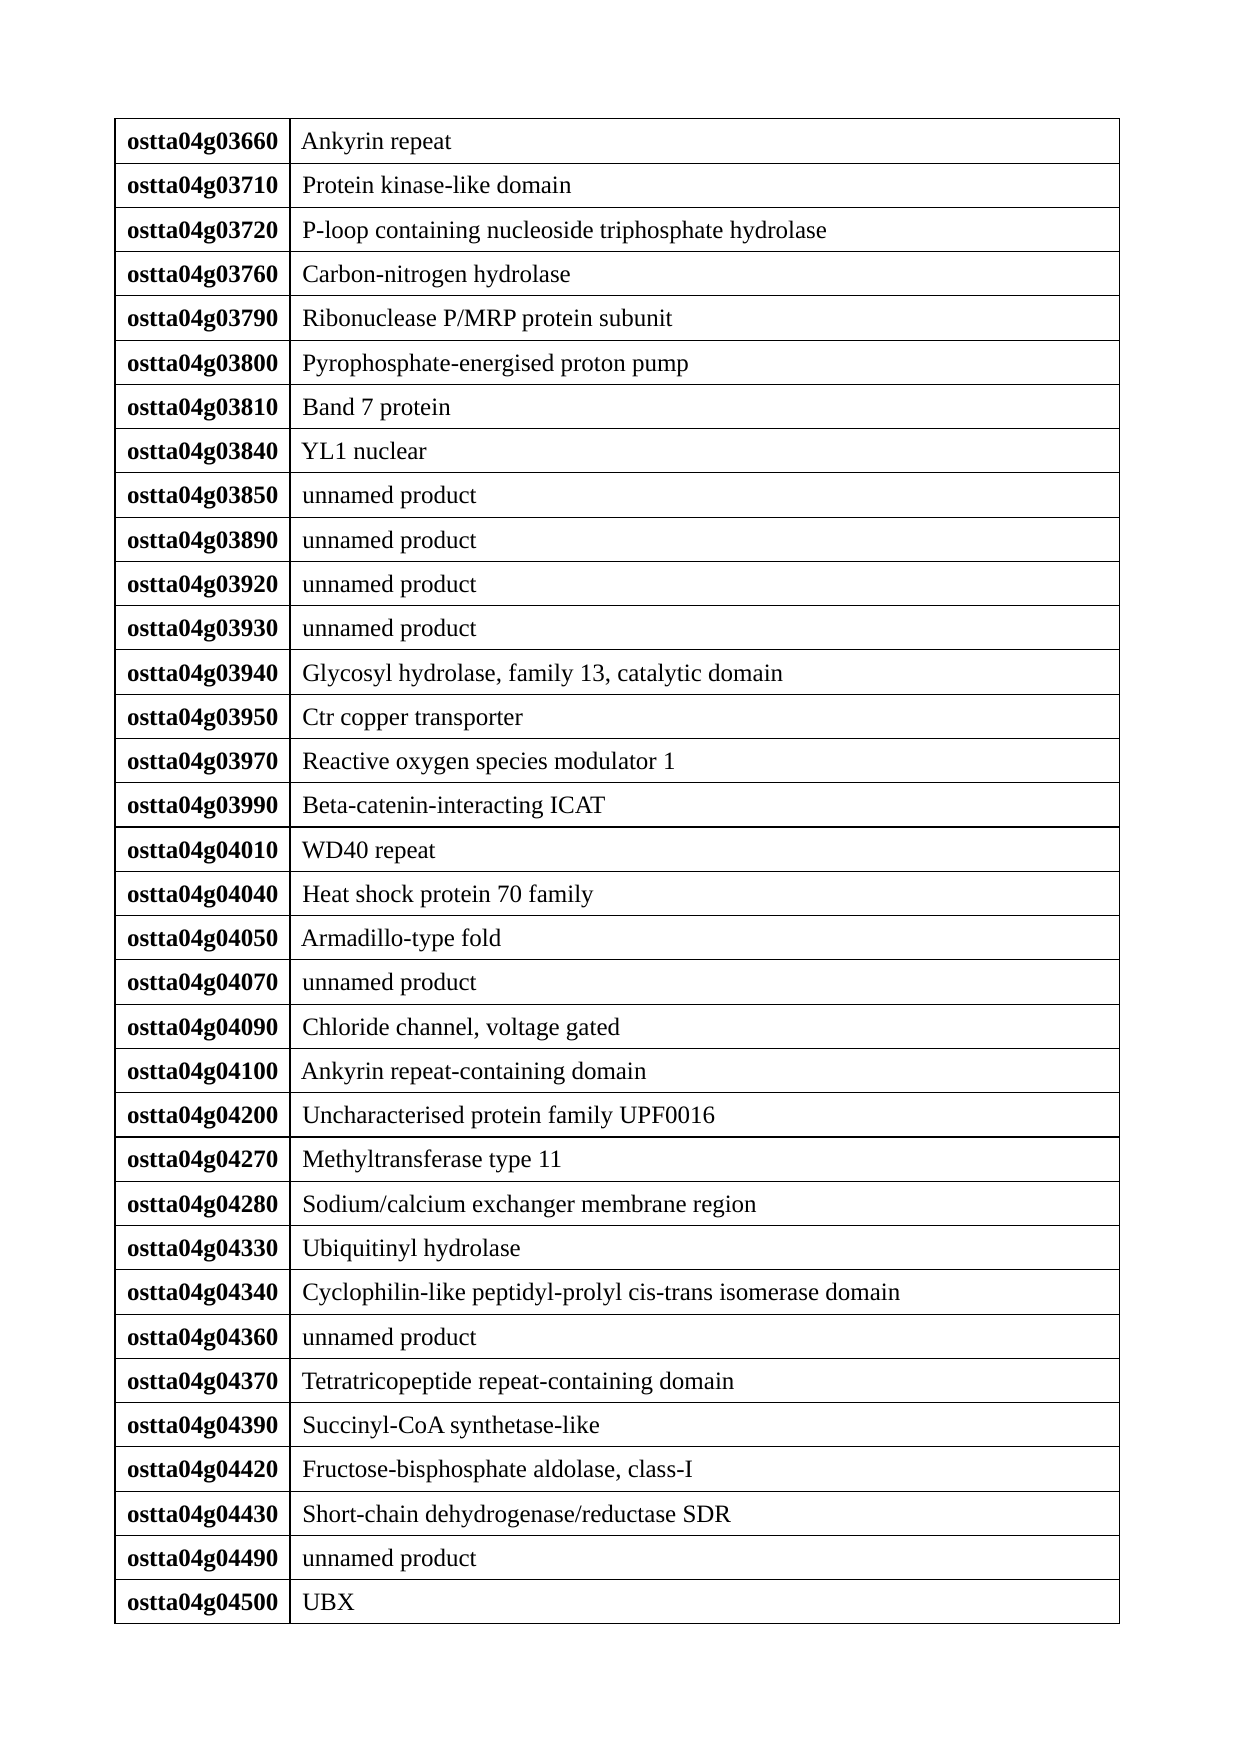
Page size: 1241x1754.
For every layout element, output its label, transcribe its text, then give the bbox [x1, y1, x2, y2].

table_cell Uncharacterised protein family UPF0016 [291, 1093, 1119, 1136]
table_cell ostta04g04390 [116, 1403, 289, 1446]
table_cell P-loop containing nucleoside triphosphate hydrolase [291, 208, 1119, 251]
table_cell unnamed product [291, 562, 1119, 605]
table_cell ostta04g03890 [116, 518, 289, 561]
table_cell Tetratricopeptide repeat-containing domain [291, 1359, 1119, 1402]
table_cell Heat shock protein 70 family [291, 872, 1119, 915]
table_cell ostta04g04070 [116, 960, 289, 1003]
table_cell ostta04g04340 [116, 1270, 289, 1313]
table_cell ostta04g04330 [116, 1226, 289, 1269]
table_cell Ankyrin repeat [291, 119, 1119, 162]
table_cell ostta04g04270 [116, 1138, 289, 1181]
table_cell unnamed product [291, 1536, 1119, 1579]
table_cell Ctr copper transporter [291, 695, 1119, 738]
table_cell unnamed product [291, 960, 1119, 1003]
table_cell Cyclophilin-like peptidyl-prolyl cis-trans isomerase domain [291, 1270, 1119, 1313]
table_cell Ankyrin repeat-containing domain [291, 1049, 1119, 1092]
table_cell Pyrophosphate-energised proton pump [291, 341, 1119, 384]
table_cell ostta04g04360 [116, 1315, 289, 1358]
table_cell Carbon-nitrogen hydrolase [291, 252, 1119, 295]
table_cell ostta04g03840 [116, 429, 289, 472]
table_cell unnamed product [291, 1315, 1119, 1358]
table_cell YL1 nuclear [291, 429, 1119, 472]
table_cell ostta04g04430 [116, 1492, 289, 1535]
table_cell ostta04g03660 [116, 119, 289, 162]
table_cell ostta04g03990 [116, 783, 289, 826]
table_cell ostta04g04010 [116, 828, 289, 871]
table_cell unnamed product [291, 473, 1119, 517]
table_cell ostta04g04090 [116, 1005, 289, 1048]
table_cell WD40 repeat [291, 828, 1119, 871]
table_cell ostta04g03760 [116, 252, 289, 295]
table_cell ostta04g04280 [116, 1182, 289, 1225]
table_cell Succinyl-CoA synthetase-like [291, 1403, 1119, 1446]
table_cell ostta04g03940 [116, 650, 289, 694]
table_cell Sodium/calcium exchanger membrane region [291, 1182, 1119, 1225]
table_cell ostta04g03970 [116, 739, 289, 782]
table_cell ostta04g03720 [116, 208, 289, 251]
table_cell ostta04g04200 [116, 1093, 289, 1136]
table_cell UBX [291, 1580, 1119, 1623]
table_cell unnamed product [291, 606, 1119, 649]
table_cell ostta04g04040 [116, 872, 289, 915]
table_cell ostta04g04500 [116, 1580, 289, 1623]
table_cell ostta04g04490 [116, 1536, 289, 1579]
table_cell ostta04g03710 [116, 164, 289, 207]
table_cell ostta04g03810 [116, 385, 289, 428]
table_cell Ribonuclease P/MRP protein subunit [291, 296, 1119, 339]
table_cell ostta04g04100 [116, 1049, 289, 1092]
table_cell Fructose-bisphosphate aldolase, class-I [291, 1447, 1119, 1491]
table_cell ostta04g04370 [116, 1359, 289, 1402]
table_cell Protein kinase-like domain [291, 164, 1119, 207]
table_cell Ubiquitinyl hydrolase [291, 1226, 1119, 1269]
table_cell ostta04g03800 [116, 341, 289, 384]
table_cell Short-chain dehydrogenase/reductase SDR [291, 1492, 1119, 1535]
table_cell Armadillo-type fold [291, 916, 1119, 959]
table_cell ostta04g04420 [116, 1447, 289, 1491]
table_cell Glycosyl hydrolase, family 13, catalytic domain [291, 650, 1119, 694]
table_cell ostta04g04050 [116, 916, 289, 959]
table_cell Band 7 protein [291, 385, 1119, 428]
table_cell ostta04g03950 [116, 695, 289, 738]
table_cell Reactive oxygen species modulator 1 [291, 739, 1119, 782]
table_cell ostta04g03920 [116, 562, 289, 605]
table_cell unnamed product [291, 518, 1119, 561]
table_cell ostta04g03790 [116, 296, 289, 339]
table_cell Beta-catenin-interacting ICAT [291, 783, 1119, 826]
table_cell Chloride channel, voltage gated [291, 1005, 1119, 1048]
table_cell ostta04g03930 [116, 606, 289, 649]
table_cell ostta04g03850 [116, 473, 289, 517]
table_cell Methyltransferase type 11 [291, 1138, 1119, 1181]
